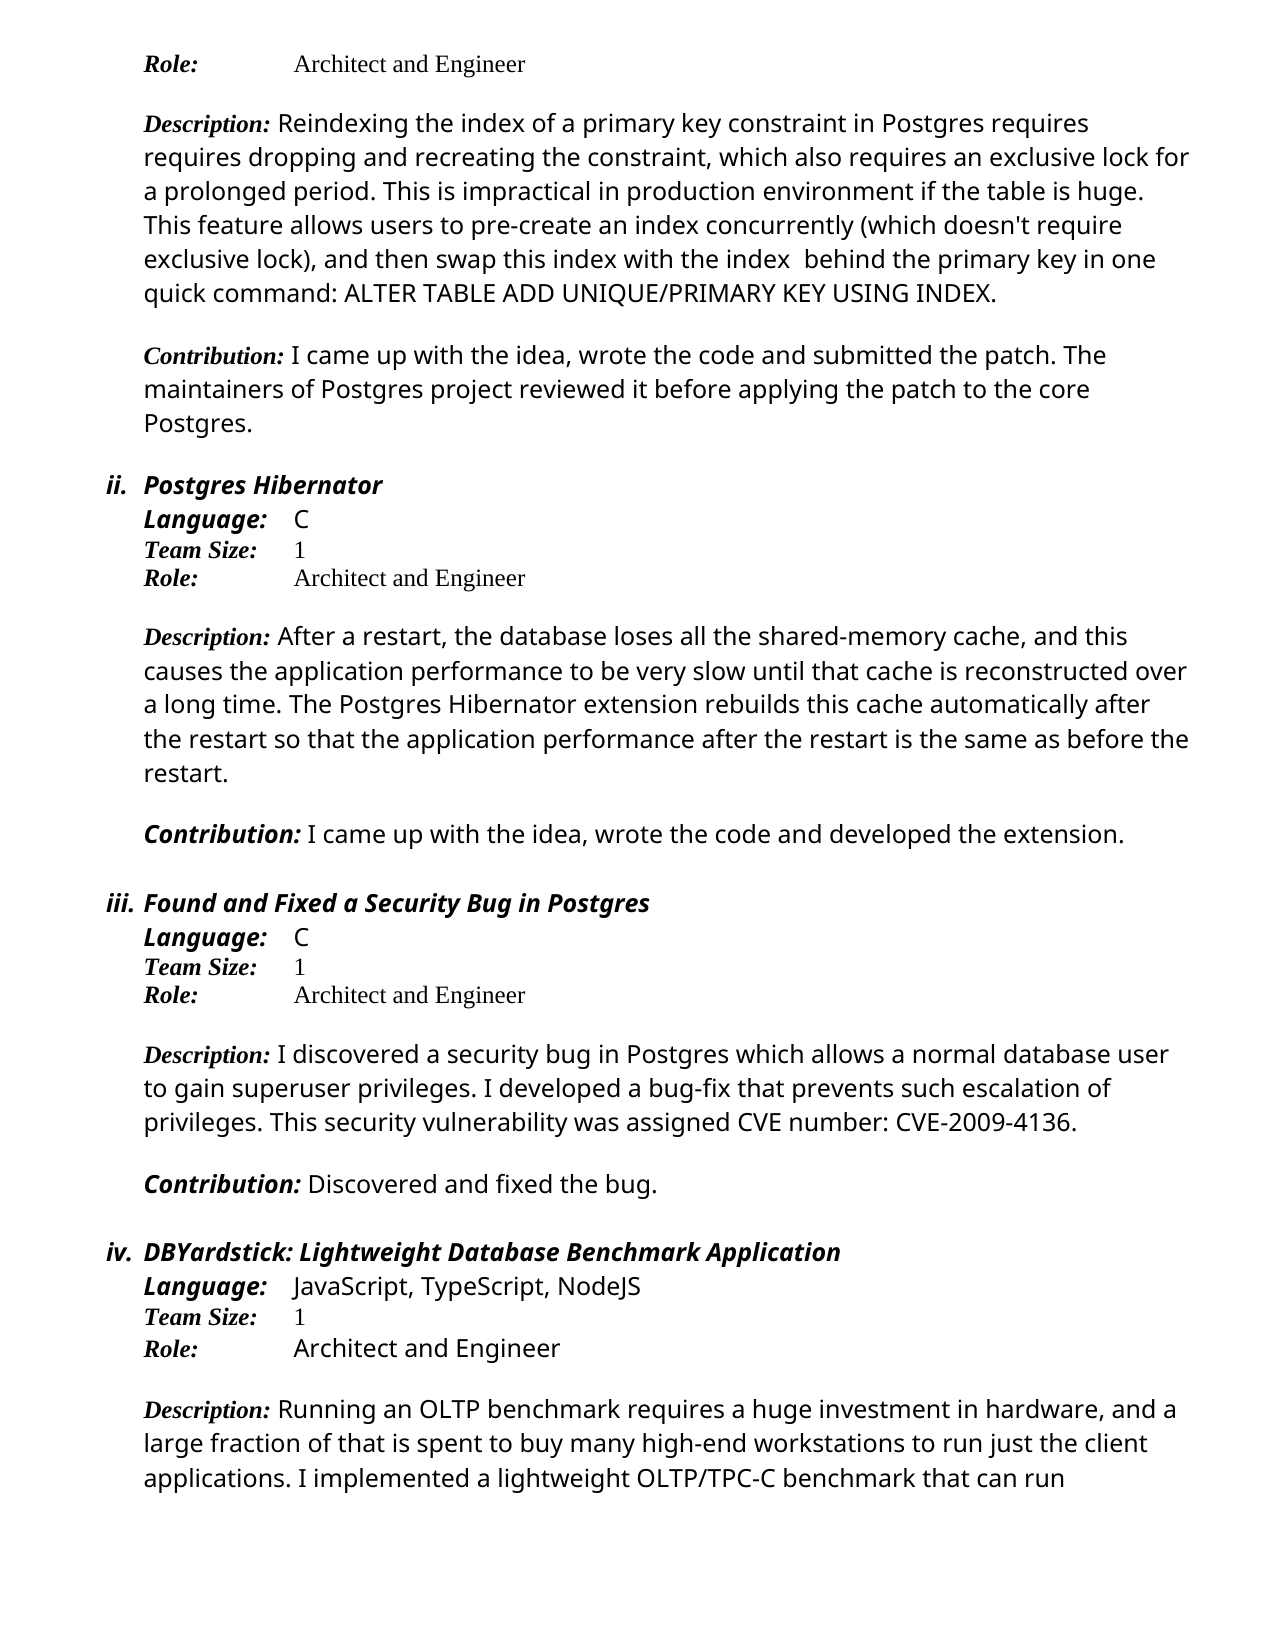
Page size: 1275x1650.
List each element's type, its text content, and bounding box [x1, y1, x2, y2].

list Team Size: 1 [106, 536, 1193, 564]
list Language: JavaScript, TypeScript, NodeJS [106, 1268, 1193, 1303]
list Language: C [106, 502, 1193, 536]
list Found and Fixed a Security Bug in Postgres [106, 885, 1193, 919]
list Contribution: I came up with the idea, wrote the code and submitted the patch. The maintainers of Postgres project reviewed it before applying the patch to the core Postgres. [106, 338, 1193, 440]
list Description: I discovered a security bug in Postgres which allows a normal database user to gain superuser privileges. I developed a bug-fix that prevents such escalation of privileges. This security vulnerability was assigned CVE number: CVE-2009-4136. [106, 1036, 1193, 1139]
list Team Size: 1 [106, 1303, 1193, 1330]
list Description: After a restart, the database loses all the shared-memory cache, and this causes the application performance to be very slow until that cache is reconstructed over a long time. The Postgres Hibernator extension rebuilds this cache automatically after the restart so that the application performance after the restart is the same as before the restart. [106, 619, 1193, 789]
list Postgres Hibernator [106, 468, 1193, 502]
list Role: Architect and Engineer [106, 1330, 1193, 1364]
list Role: Architect and Engineer [106, 564, 1193, 591]
list Description: Running an OLTP benchmark requires a huge investment in hardware, and a large fraction of that is spent to buy many high-end workstations to run just the client applications. I implemented a lightweight OLTP/TPC-C benchmark that can run [106, 1392, 1193, 1494]
list Role: Architect and Engineer [106, 50, 1193, 78]
list Contribution: Discovered and fixed the bug. [106, 1166, 1193, 1200]
list DBYardstick: Lightweight Database Benchmark Application [106, 1234, 1193, 1268]
list Language: C [106, 919, 1193, 953]
list Description: Reindexing the index of a primary key constraint in Postgres requires requires dropping and recreating the constraint, which also requires an exclusive lock for a prolonged period. This is impractical in production environment if the table is huge. This feature allows users to pre-create an index concurrently (which doesn't require exclusive lock), and then swap this index with the index behind the primary key in one quick command: ALTER TABLE ADD UNIQUE/PRIMARY KEY USING INDEX. [106, 106, 1193, 310]
list Role: Architect and Engineer [106, 981, 1193, 1009]
list Team Size: 1 [106, 953, 1193, 981]
list Contribution: I came up with the idea, wrote the code and developed the extension. [106, 817, 1193, 851]
